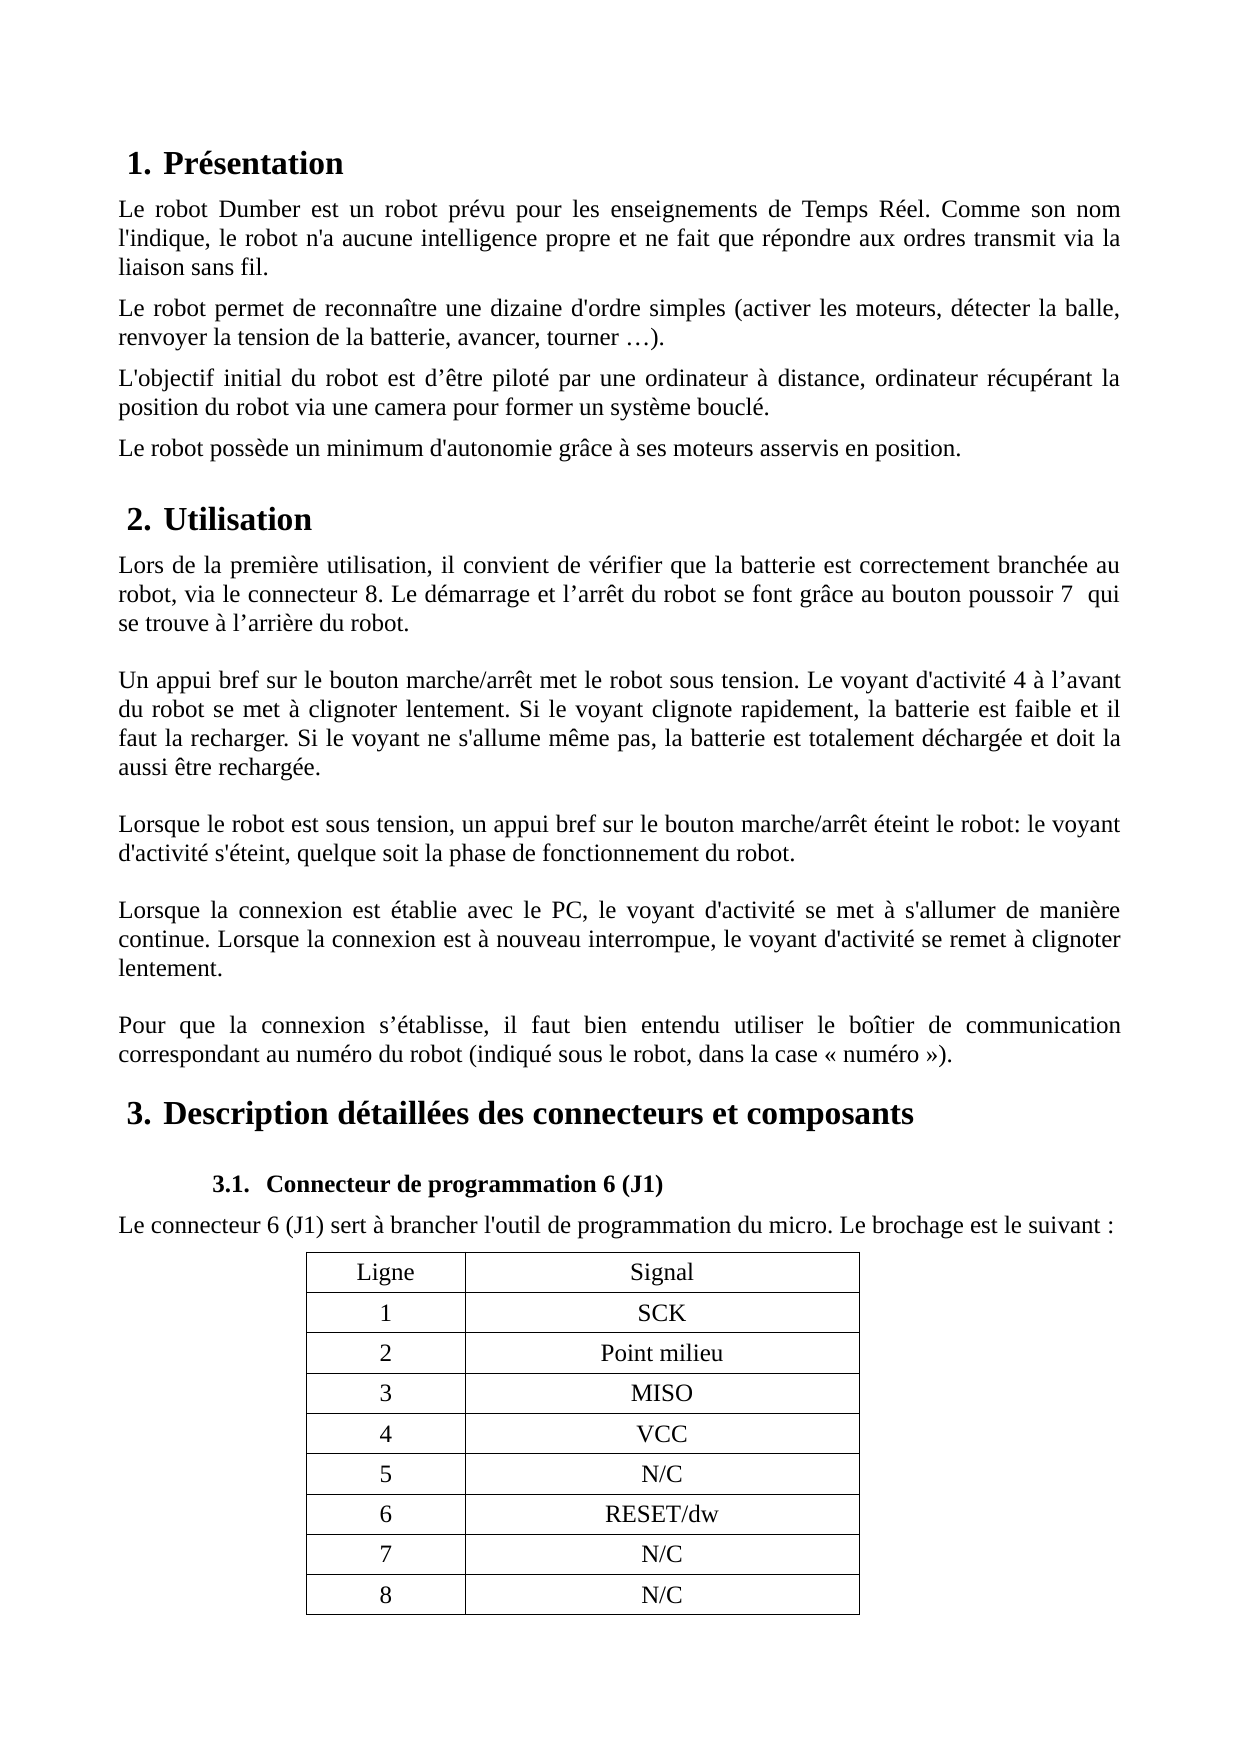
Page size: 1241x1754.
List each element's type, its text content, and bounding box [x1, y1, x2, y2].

table_cell 5 [307, 1454, 465, 1493]
table_cell 7 [307, 1535, 465, 1574]
text Le robot possède un minimum d'autonomie grâce à ses moteurs asservis en position. [118, 433, 1122, 462]
text L'objectif initial du robot est d’être piloté par une ordinateur à distance, ordinateur récupérant la position du robot via une camera pour former un système bouclé. [118, 363, 1122, 421]
table_cell 6 [307, 1495, 465, 1534]
table_cell 3 [307, 1374, 465, 1413]
table_cell N/C [466, 1575, 859, 1614]
table_cell VCC [466, 1414, 859, 1453]
subtitle Connecteur de programmation 6 (J1) [206, 1169, 1122, 1198]
text Lors de la première utilisation, il convient de vérifier que la batterie est correctement branchée au robot, via le connecteur 8. Le démarrage et l’arrêt du robot se font grâce au bouton poussoir 7 qui se trouve à l’arrière du robot. [118, 550, 1122, 637]
text Le robot Dumber est un robot prévu pour les enseignements de Temps Réel. Comme son nom l'indique, le robot n'a aucune intelligence propre et ne fait que répondre aux ordres transmit via la liaison sans fil. [118, 194, 1122, 281]
text Lorsque le robot est sous tension, un appui bref sur le bouton marche/arrêt éteint le robot: le voyant d'activité s'éteint, quelque soit la phase de fonctionnement du robot. [118, 809, 1122, 867]
subtitle Présentation [118, 143, 1122, 182]
table_cell MISO [466, 1374, 859, 1413]
text Un appui bref sur le bouton marche/arrêt met le robot sous tension. Le voyant d'activité 4 à l’avant du robot se met à clignoter lentement. Si le voyant clignote rapidement, la batterie est faible et il faut la recharger. Si le voyant ne s'allume même pas, la batterie est totalement déchargée et doit la aussi être rechargée. [118, 665, 1122, 780]
table_header Signal [466, 1253, 859, 1292]
table_cell 4 [307, 1414, 465, 1453]
table_cell 1 [307, 1293, 465, 1332]
table_cell N/C [466, 1535, 859, 1574]
table_header Ligne [307, 1253, 465, 1292]
text Lorsque la connexion est établie avec le PC, le voyant d'activité se met à s'allumer de manière continue. Lorsque la connexion est à nouveau interrompue, le voyant d'activité se remet à clignoter lentement. [118, 895, 1122, 982]
subtitle Description détaillées des connecteurs et composants [118, 1093, 1122, 1132]
table_cell N/C [466, 1454, 859, 1493]
text Pour que la connexion s’établisse, il faut bien entendu utiliser le boîtier de communication correspondant au numéro du robot (indiqué sous le robot, dans la case « numéro »). [118, 1010, 1122, 1068]
text Le robot permet de reconnaître une dizaine d'ordre simples (activer les moteurs, détecter la balle, renvoyer la tension de la batterie, avancer, tourner …). [118, 293, 1122, 351]
table_cell RESET/dw [466, 1495, 859, 1534]
table_cell Point milieu [466, 1333, 859, 1372]
table_cell SCK [466, 1293, 859, 1332]
subtitle Utilisation [118, 499, 1122, 538]
text Le connecteur 6 (J1) sert à brancher l'outil de programmation du micro. Le brochage est le suivant : [118, 1210, 1122, 1239]
table_cell 2 [307, 1333, 465, 1372]
table_cell 8 [307, 1575, 465, 1614]
